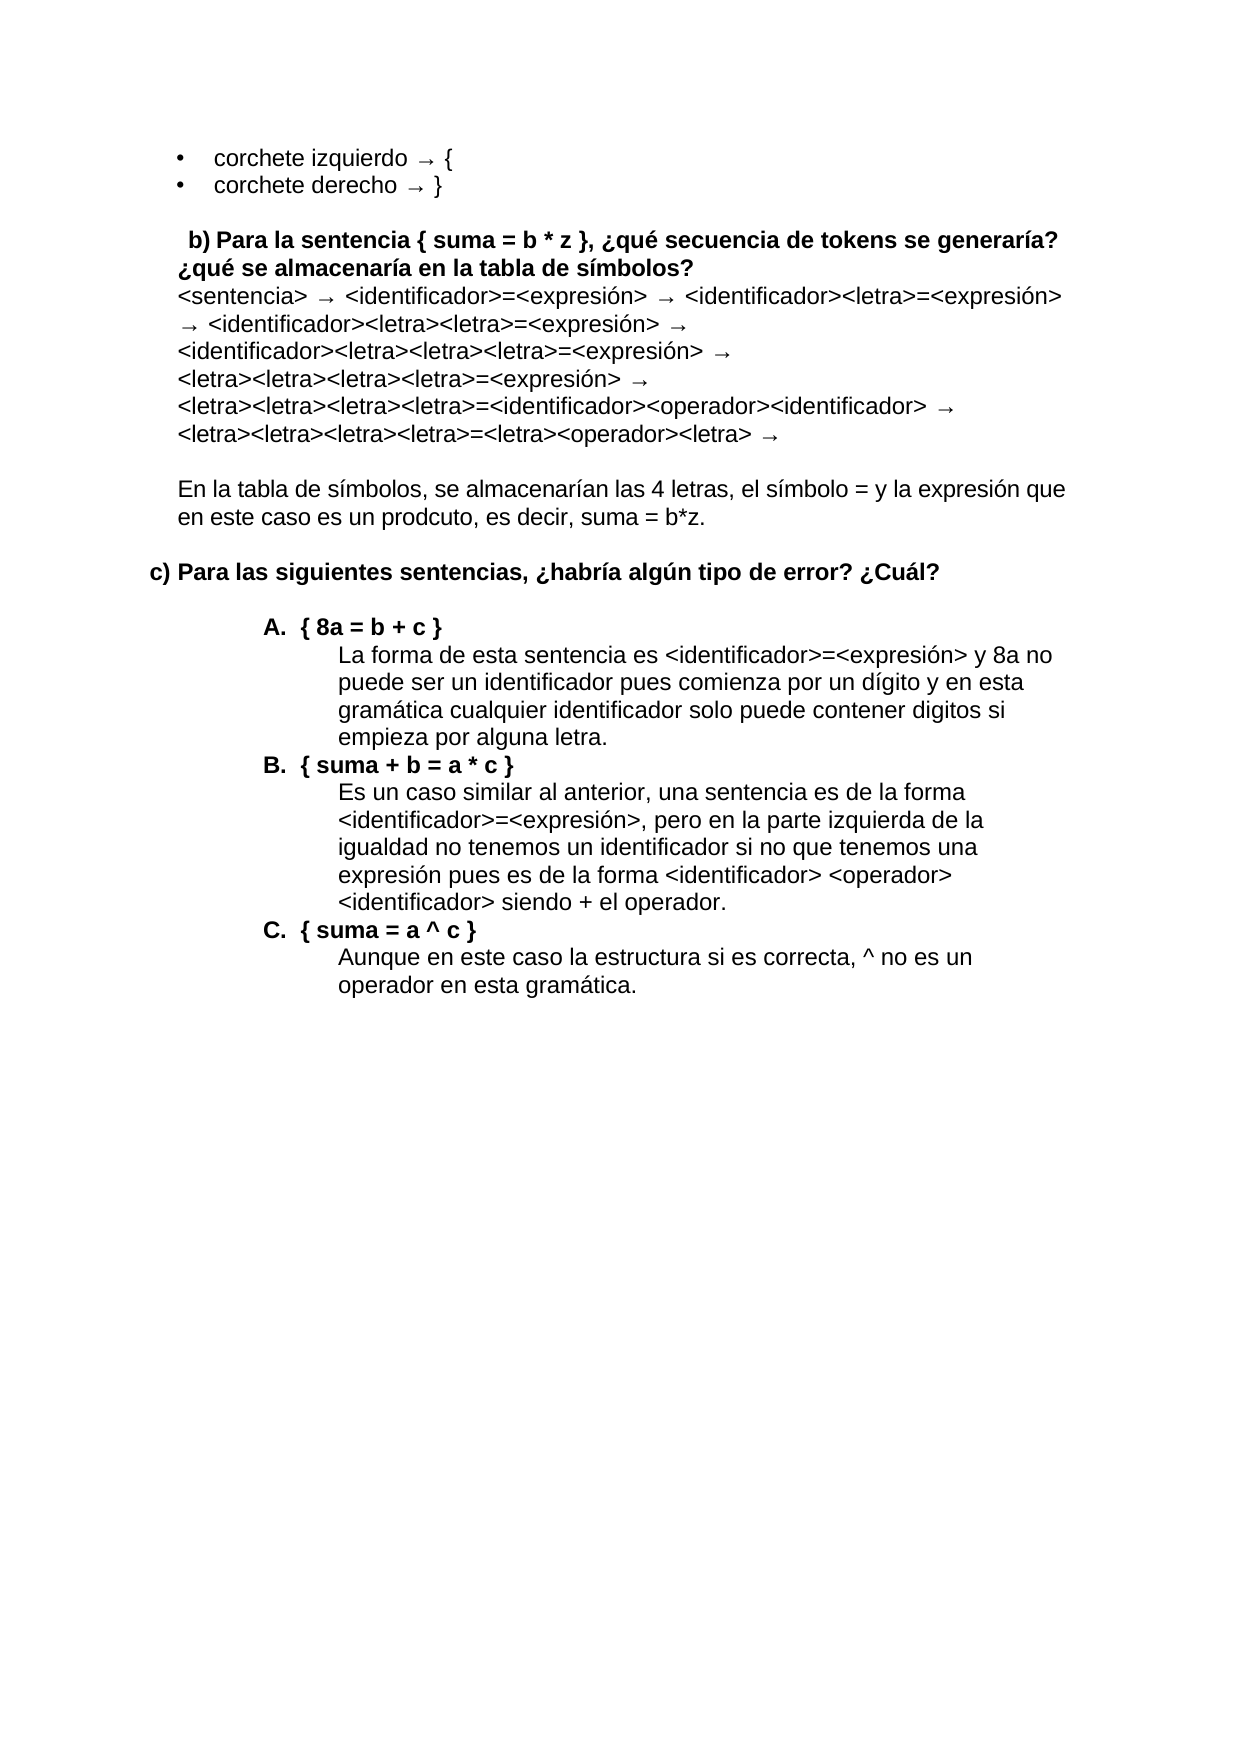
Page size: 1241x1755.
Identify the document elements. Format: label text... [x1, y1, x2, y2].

list corchete derecho → } [176, 171, 1066, 199]
list <letra><letra><letra><letra>=<expresión> → [177, 365, 1066, 392]
list Para las siguientes sentencias, ¿habría algún tipo de error? ¿Cuál? [149, 558, 1066, 585]
list La forma de esta sentencia es <identificador>=<expresión> y 8a no puede ser un identificador pues comienza por un dígito y en esta gramática cualquier identificador solo puede contener digitos si empieza por alguna letra. [263, 641, 1066, 751]
list <sentencia> → <identificador>=<expresión> → <identificador><letra>=<expresión> → <identificador><letra><letra>=<expresión> → <identificador><letra><letra><letra>=<expresión> → [177, 282, 1066, 365]
list { suma + b = a * c } [263, 751, 1066, 779]
list <letra><letra><letra><letra>=<identificador><operador><identificador> → [177, 392, 1066, 420]
list Para la sentencia { suma = b * z }, ¿qué secuencia de tokens se generaría? [188, 226, 1066, 254]
list Aunque en este caso la estructura si es correcta, ^ no es un operador en esta gramática. [263, 944, 1066, 999]
list En la tabla de símbolos, se almacenarían las 4 letras, el símbolo = y la expresión que en este caso es un prodcuto, es decir, suma = b*z. [177, 475, 1066, 530]
list Es un caso similar al anterior, una sentencia es de la forma <identificador>=<expresión>, pero en la parte izquierda de la igualdad no tenemos un identificador si no que tenemos una expresión pues es de la forma <identificador> <operador> <identificador> siendo + el operador. [263, 779, 1066, 916]
list <letra><letra><letra><letra>=<letra><operador><letra> → [177, 420, 1066, 447]
list { suma = a ^ c } [263, 916, 1066, 944]
text ¿qué se almacenaría en la tabla de símbolos? [177, 254, 1066, 282]
list { 8a = b + c } [263, 613, 1066, 641]
list corchete izquierdo → { [176, 144, 1066, 171]
